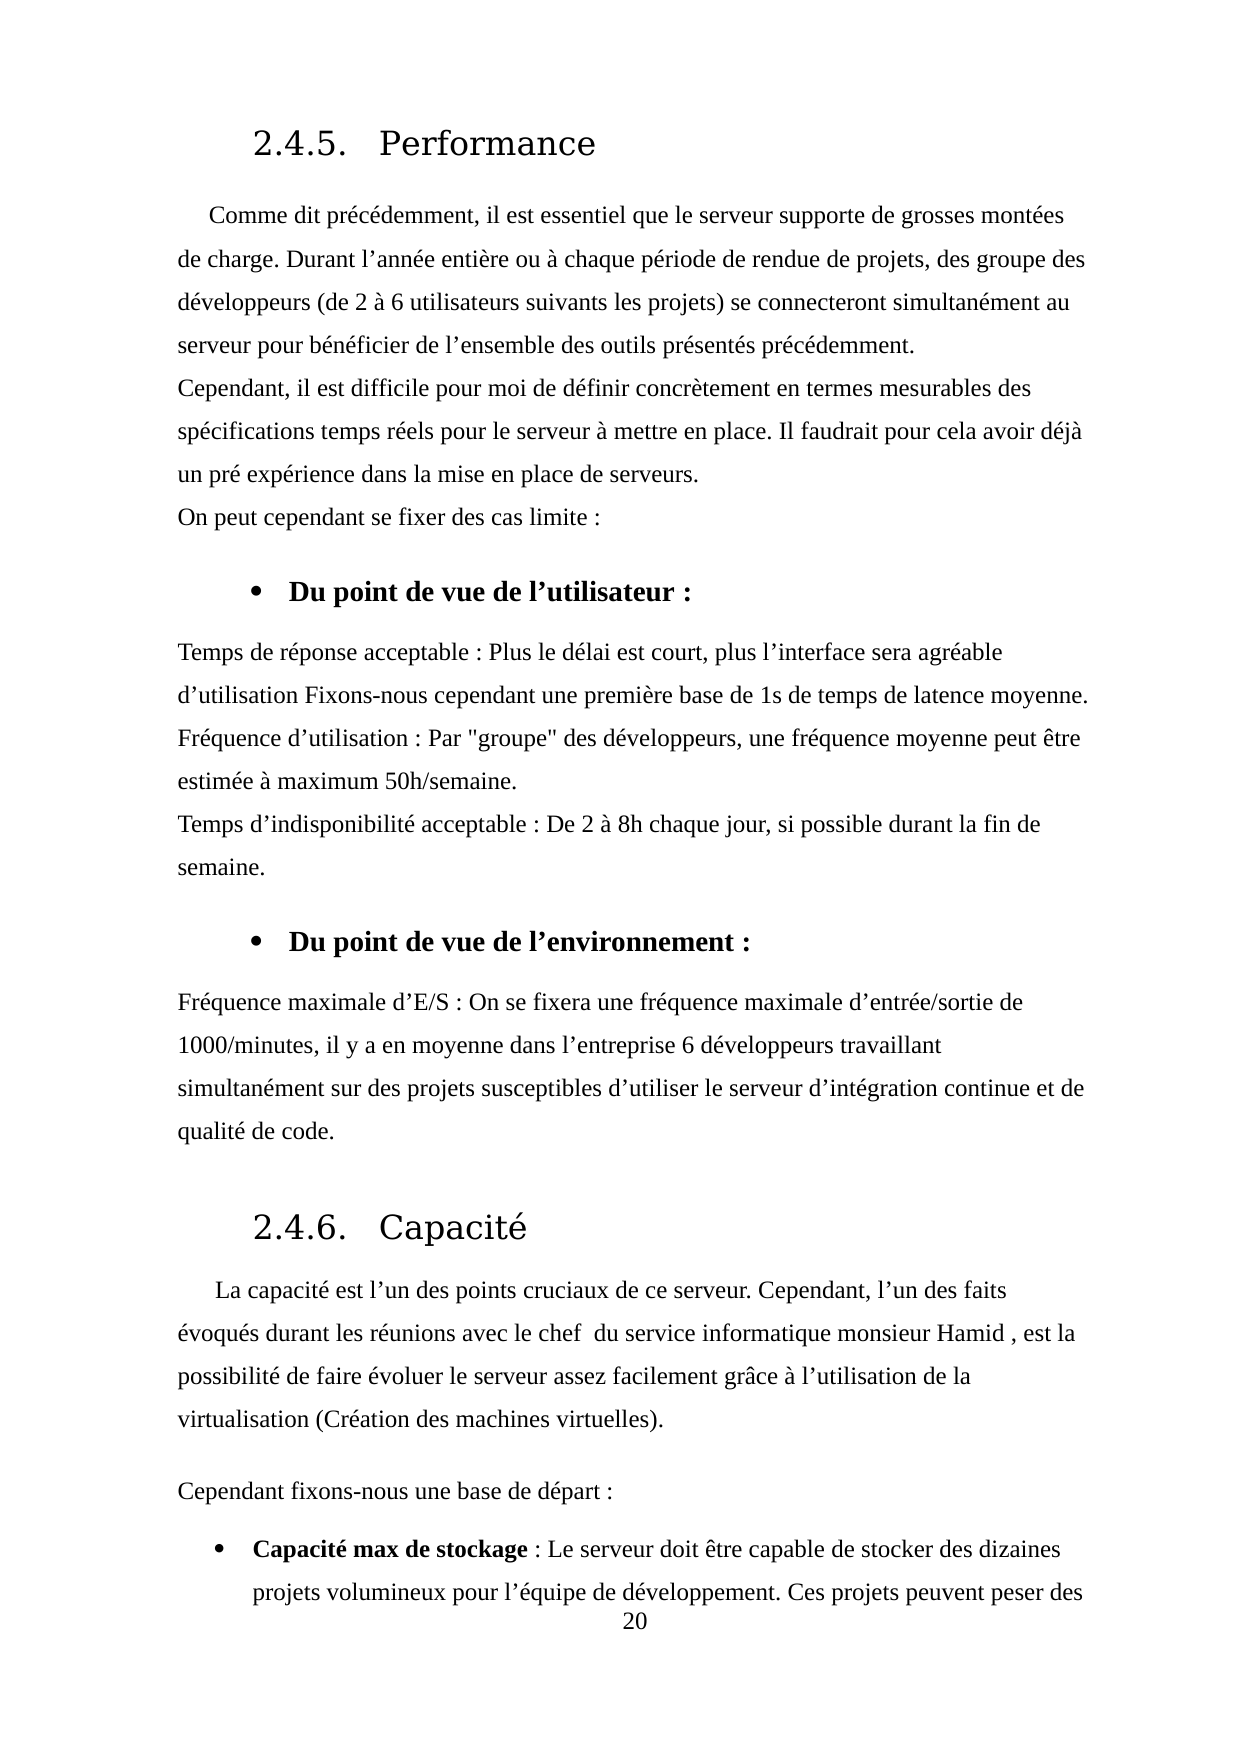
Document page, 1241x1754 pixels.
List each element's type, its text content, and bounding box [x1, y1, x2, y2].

list Du point de vue de l’environnement : [251, 924, 1092, 958]
text Temps de réponse acceptable : Plus le délai est court, plus l’interface sera agréable d’utilisation Fixons-nous cependant une première base de 1s de temps de latence moyenne. [177, 637, 1092, 709]
list Capacité max de stockage : Le serveur doit être capable de stocker des dizaines projets volumineux pour l’équipe de développement. Ces projets peuvent peser des [215, 1534, 1092, 1606]
text Comme dit précédemment, il est essentiel que le serveur supporte de grosses montées de charge. Durant l’année entière ou à chaque période de rendue de projets, des groupe des développeurs (de 2 à 6 utilisateurs suivants les projets) se connecteront simultanément au serveur pour bénéficier de l’ensemble des outils présentés précédemment. [177, 201, 1092, 359]
text Cependant, il est difficile pour moi de définir concrètement en termes mesurables des spécifications temps réels pour le serveur à mettre en place. Il faudrait pour cela avoir déjà un pré expérience dans la mise en place de serveurs. [177, 373, 1092, 488]
list Du point de vue de l’utilisateur : [251, 574, 1092, 608]
text La capacité est l’un des points cruciaux de ce serveur. Cependant, l’un des faits évoqués durant les réunions avec le chef du service informatique monsieur Hamid , est la possibilité de faire évoluer le serveur assez facilement grâce à l’utilisation de la virtualisation (Création des machines virtuelles). [177, 1275, 1092, 1433]
text Fréquence d’utilisation : Par "groupe" des développeurs, une fréquence moyenne peut être estimée à maximum 50h/semaine. [177, 723, 1092, 795]
text Temps d’indisponibilité acceptable : De 2 à 8h chaque jour, si possible durant la fin de semaine. [177, 809, 1092, 881]
list Capacité [252, 1206, 1092, 1246]
text On peut cependant se fixer des cas limite : [177, 502, 1092, 531]
list Performance [252, 122, 1092, 162]
text Fréquence maximale d’E/S : On se fixera une fréquence maximale d’entrée/sortie de 1000/minutes, il y a en moyenne dans l’entreprise 6 développeurs travaillant simultanément sur des projets susceptibles d’utiliser le serveur d’intégration continue et de qualité de code. [177, 987, 1092, 1145]
text Cependant fixons-nous une base de départ : [177, 1476, 1092, 1505]
